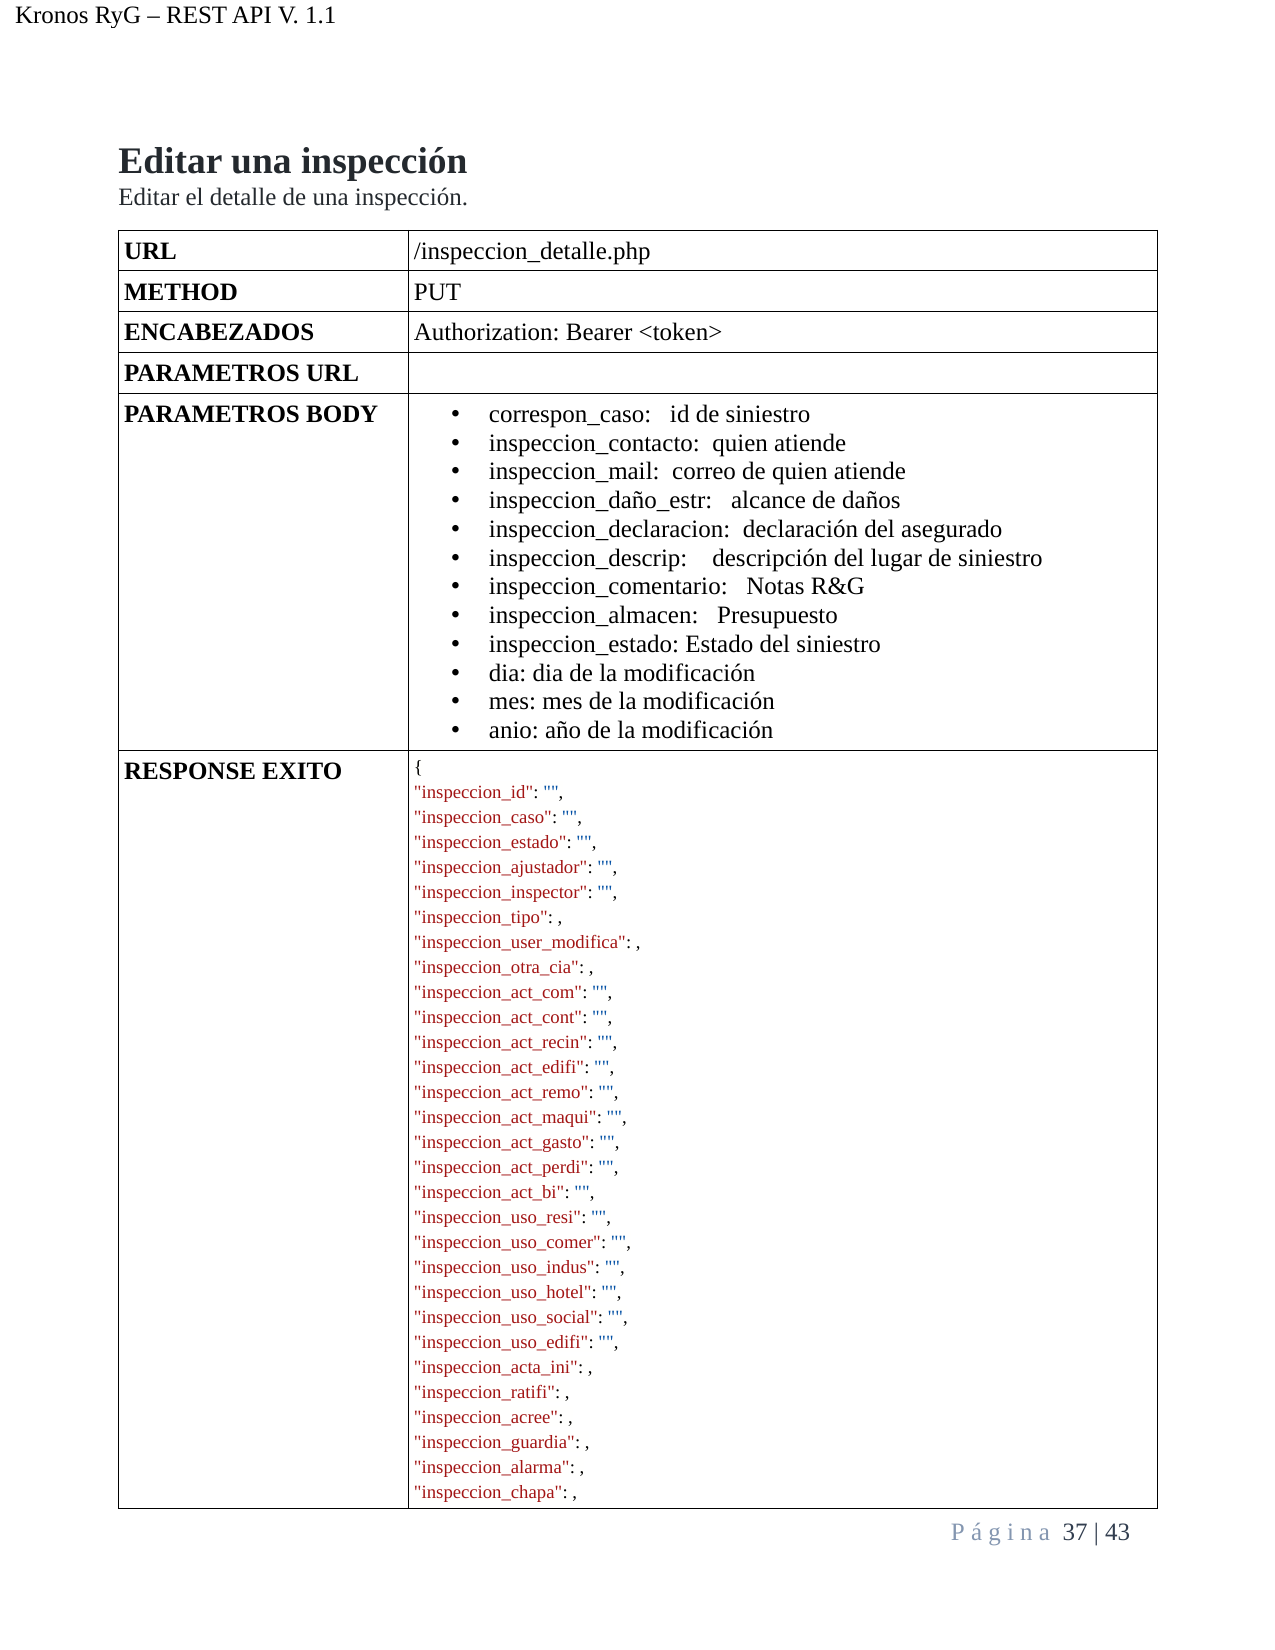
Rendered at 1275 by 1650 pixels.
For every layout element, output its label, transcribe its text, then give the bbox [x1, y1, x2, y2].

table_cell correspon_caso: id de siniestro inspeccion_contacto: quien atiende inspeccion_mail: correo de quien atiende inspeccion_daño_estr: alcance de daños inspeccion_declaracion: declaración del asegurado inspeccion_descrip: descripción del lugar de siniestro inspeccion_comentario: Notas R&G inspeccion_almacen: Presupuesto inspeccion_estado: Estado del siniestro dia: dia de la modificación mes: mes de la modificación anio: año de la modificación [409, 394, 1157, 749]
subtitle Editar una inspección [118, 139, 1157, 182]
table_cell PUT [409, 271, 1157, 311]
table_cell ENCABEZADOS [119, 312, 408, 352]
table_cell PARAMETROS BODY [119, 394, 408, 749]
table_cell RESPONSE EXITO [119, 751, 408, 1508]
text Editar el detalle de una inspección. [118, 182, 1157, 211]
table_cell METHOD [119, 271, 408, 311]
table_header URL [119, 231, 408, 270]
table_cell [409, 353, 1157, 393]
table_cell { "inspeccion_id": "", "inspeccion_caso": "", "inspeccion_estado": "", "inspeccion_ajustador": "", "inspeccion_inspector": "", "inspeccion_tipo": , "inspeccion_user_modifica": , "inspeccion_otra_cia": , "inspeccion_act_com": "", "inspeccion_act_cont": "", "inspeccion_act_recin": "", "inspeccion_act_edifi": "", "inspeccion_act_remo": "", "inspeccion_act_maqui": "", "inspeccion_act_gasto": "", "inspeccion_act_perdi": "", "inspeccion_act_bi": "", "inspeccion_uso_resi": "", "inspeccion_uso_comer": "", "inspeccion_uso_indus": "", "inspeccion_uso_hotel": "", "inspeccion_uso_social": "", "inspeccion_uso_edifi": "", "inspeccion_acta_ini": , "inspeccion_ratifi": , "inspeccion_acree": , "inspeccion_guardia": , "inspeccion_alarma": , "inspeccion_chapa": , [409, 751, 1157, 1508]
table_cell Authorization: Bearer <token> [409, 312, 1157, 352]
table_header /inspeccion_detalle.php [409, 231, 1157, 270]
table_cell PARAMETROS URL [119, 353, 408, 393]
